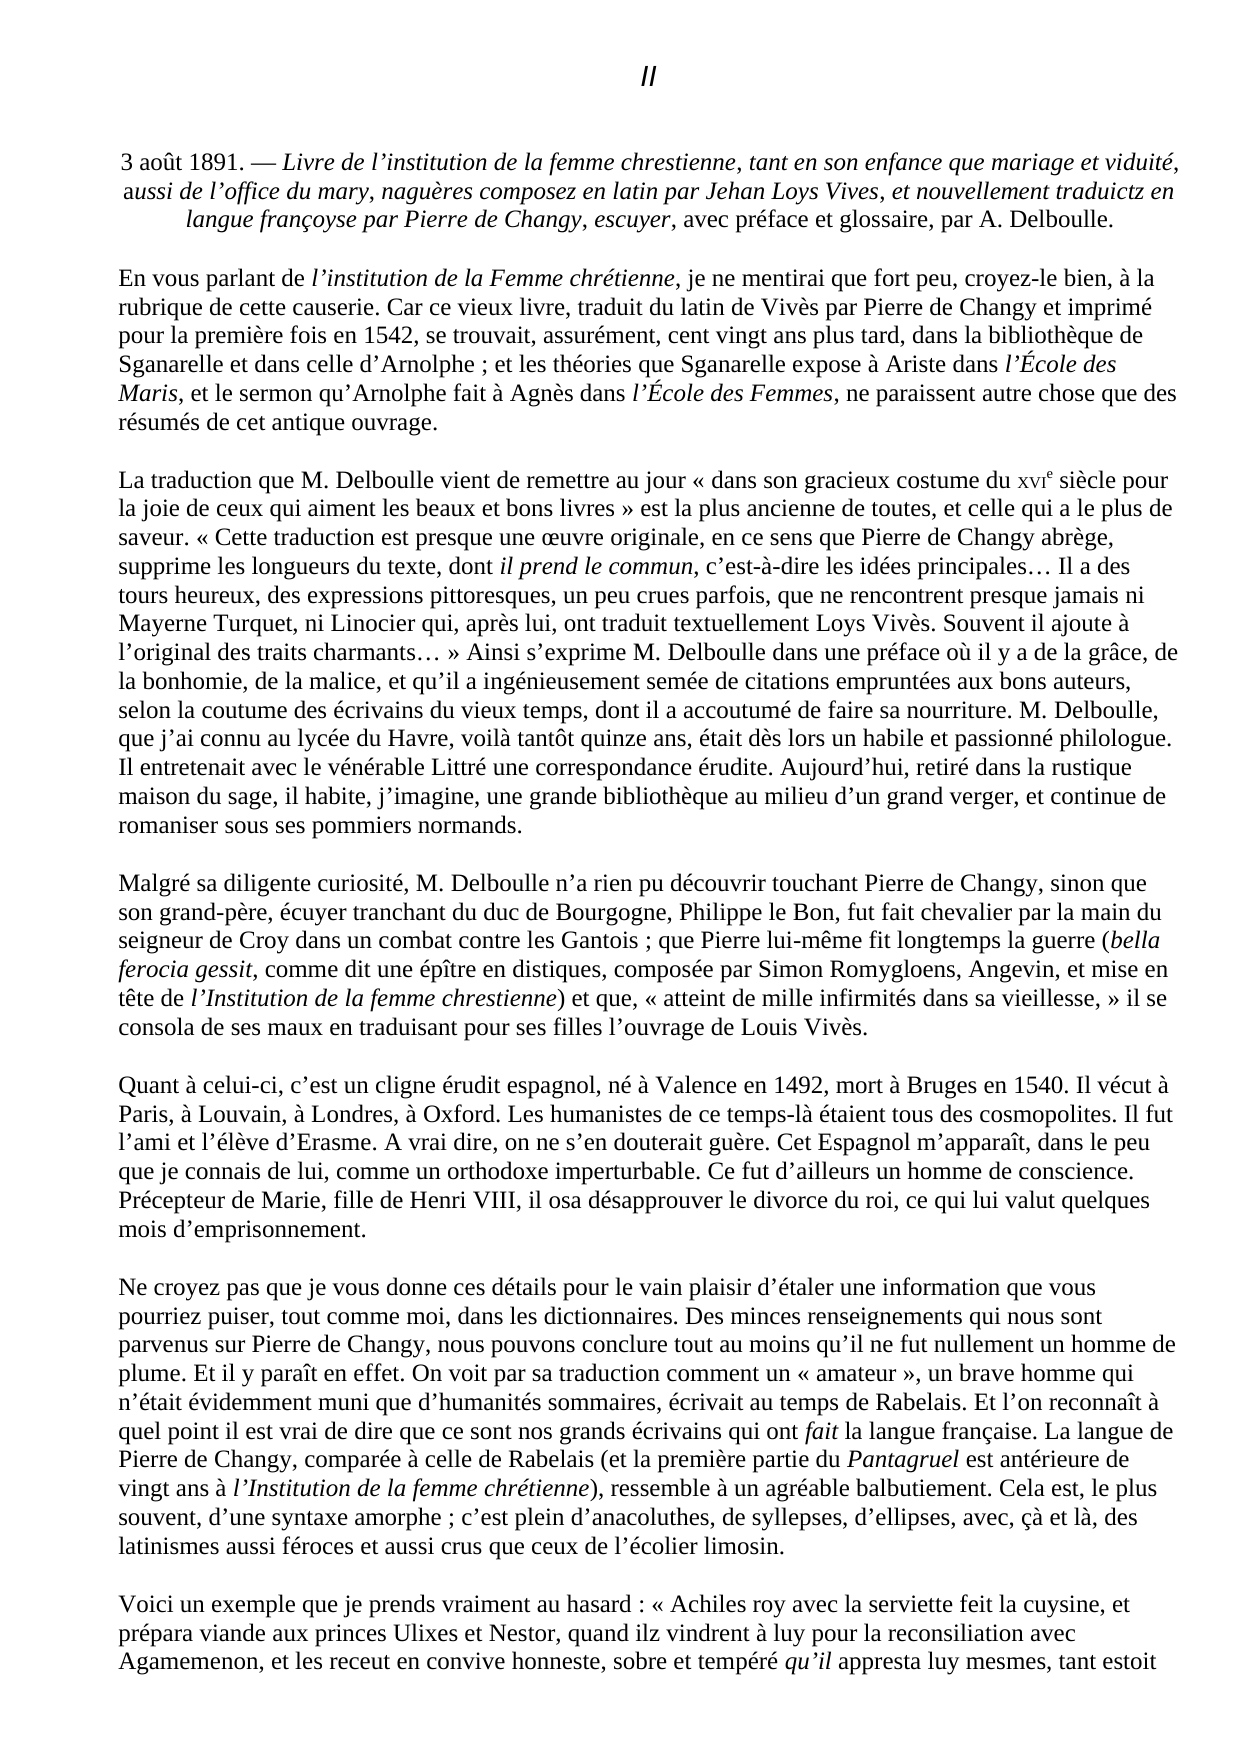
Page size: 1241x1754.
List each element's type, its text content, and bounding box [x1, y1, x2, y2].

subtitle II [118, 59, 1181, 93]
text Quant à celui-ci, c’est un cligne érudit espagnol, né à Valence en 1492, mort à Bruges en 1540. Il vécut à Paris, à Louvain, à Londres, à Oxford. Les humanistes de ce temps-là étaient tous des cosmopolites. Il fut l’ami et l’élève d’Erasme. A vrai dire, on ne s’en douterait guère. Cet Espagnol m’apparaît, dans le peu que je connais de lui, comme un orthodoxe imperturbable. Ce fut d’ailleurs un homme de conscience. Précepteur de Marie, fille de Henri VIII, il osa désapprouver le divorce du roi, ce qui lui valut quelques mois d’emprisonnement. [118, 1070, 1181, 1242]
text La traduction que M. Delboulle vient de remettre au jour « dans son gracieux costume du xvie siècle pour la joie de ceux qui aiment les beaux et bons livres » est la plus ancienne de toutes, et celle qui a le plus de saveur. « Cette traduction est presque une œuvre originale, en ce sens que Pierre de Changy abrège, supprime les longueurs du texte, dont il prend le commun, c’est-à-dire les idées principales… Il a des tours heureux, des expressions pittoresques, un peu crues parfois, que ne rencontrent presque jamais ni Mayerne Turquet, ni Linocier qui, après lui, ont traduit textuellement Loys Vivès. Souvent il ajoute à l’original des traits charmants… » Ainsi s’exprime M. Delboulle dans une préface où il y a de la grâce, de la bonhomie, de la malice, et qu’il a ingénieusement semée de citations empruntées aux bons auteurs, selon la coutume des écrivains du vieux temps, dont il a accoutumé de faire sa nourriture. M. Delboulle, que j’ai connu au lycée du Havre, voilà tantôt quinze ans, était dès lors un habile et passionné philologue. Il entretenait avec le vénérable Littré une correspondance érudite. Aujourd’hui, retiré dans la rustique maison du sage, il habite, j’imagine, une grande bibliothèque au milieu d’un grand verger, et continue de romaniser sous ses pommiers normands. [118, 465, 1181, 838]
text Malgré sa diligente curiosité, M. Delboulle n’a rien pu découvrir touchant Pierre de Changy, sinon que son grand-père, écuyer tranchant du duc de Bourgogne, Philippe le Bon, fut fait chevalier par la main du seigneur de Croy dans un combat contre les Gantois ; que Pierre lui-même fit longtemps la guerre (bella ferocia gessit, comme dit une épître en distiques, composée par Simon Romygloens, Angevin, et mise en tête de l’Institution de la femme chrestienne) et que, « atteint de mille infirmités dans sa vieillesse, » il se consola de ses maux en traduisant pour ses filles l’ouvrage de Louis Vivès. [118, 868, 1181, 1041]
text Voici un exemple que je prends vraiment au hasard : « Achiles roy avec la serviette feit la cuysine, et prépara viande aux princes Ulixes et Nestor, quand ilz vindrent à luy pour la reconsiliation avec Agamemenon, et les receut en convive honneste, sobre et tempéré qu’il appresta luy mesmes, tant estoit [118, 1589, 1181, 1675]
subtitle 3 août 1891. — Livre de l’institution de la femme chrestienne, tant en son enfance que mariage et viduité, aussi de l’office du mary, naguères composez en latin par Jehan Loys Vives, et nouvellement traduictz en langue françoyse par Pierre de Changy, escuyer, avec préface et glossaire, par A. Delboulle. [118, 147, 1181, 233]
text Ne croyez pas que je vous donne ces détails pour le vain plaisir d’étaler une information que vous pourriez puiser, tout comme moi, dans les dictionnaires. Des minces renseignements qui nous sont parvenus sur Pierre de Changy, nous pouvons conclure tout au moins qu’il ne fut nullement un homme de plume. Et il y paraît en effet. On voit par sa traduction comment un « amateur », un brave homme qui n’était évidemment muni que d’humanités sommaires, écrivait au temps de Rabelais. Et l’on reconnaît à quel point il est vrai de dire que ce sont nos grands écrivains qui ont fait la langue française. La langue de Pierre de Changy, comparée à celle de Rabelais (et la première partie du Pantagruel est antérieure de vingt ans à l’Institution de la femme chrétienne), ressemble à un agréable balbutiement. Cela est, le plus souvent, d’une syntaxe amorphe ; c’est plein d’anacoluthes, de syllepses, d’ellipses, avec, çà et là, des latinismes aussi féroces et aussi crus que ceux de l’écolier limosin. [118, 1272, 1181, 1559]
text En vous parlant de l’institution de la Femme chrétienne, je ne mentirai que fort peu, croyez-le bien, à la rubrique de cette causerie. Car ce vieux livre, traduit du latin de Vivès par Pierre de Changy et imprimé pour la première fois en 1542, se trouvait, assurément, cent vingt ans plus tard, dans la bibliothèque de Sganarelle et dans celle d’Arnolphe ; et les théories que Sganarelle expose à Ariste dans l’École des Maris, et le sermon qu’Arnolphe fait à Agnès dans l’École des Femmes, ne paraissent autre chose que des résumés de cet antique ouvrage. [118, 263, 1181, 435]
